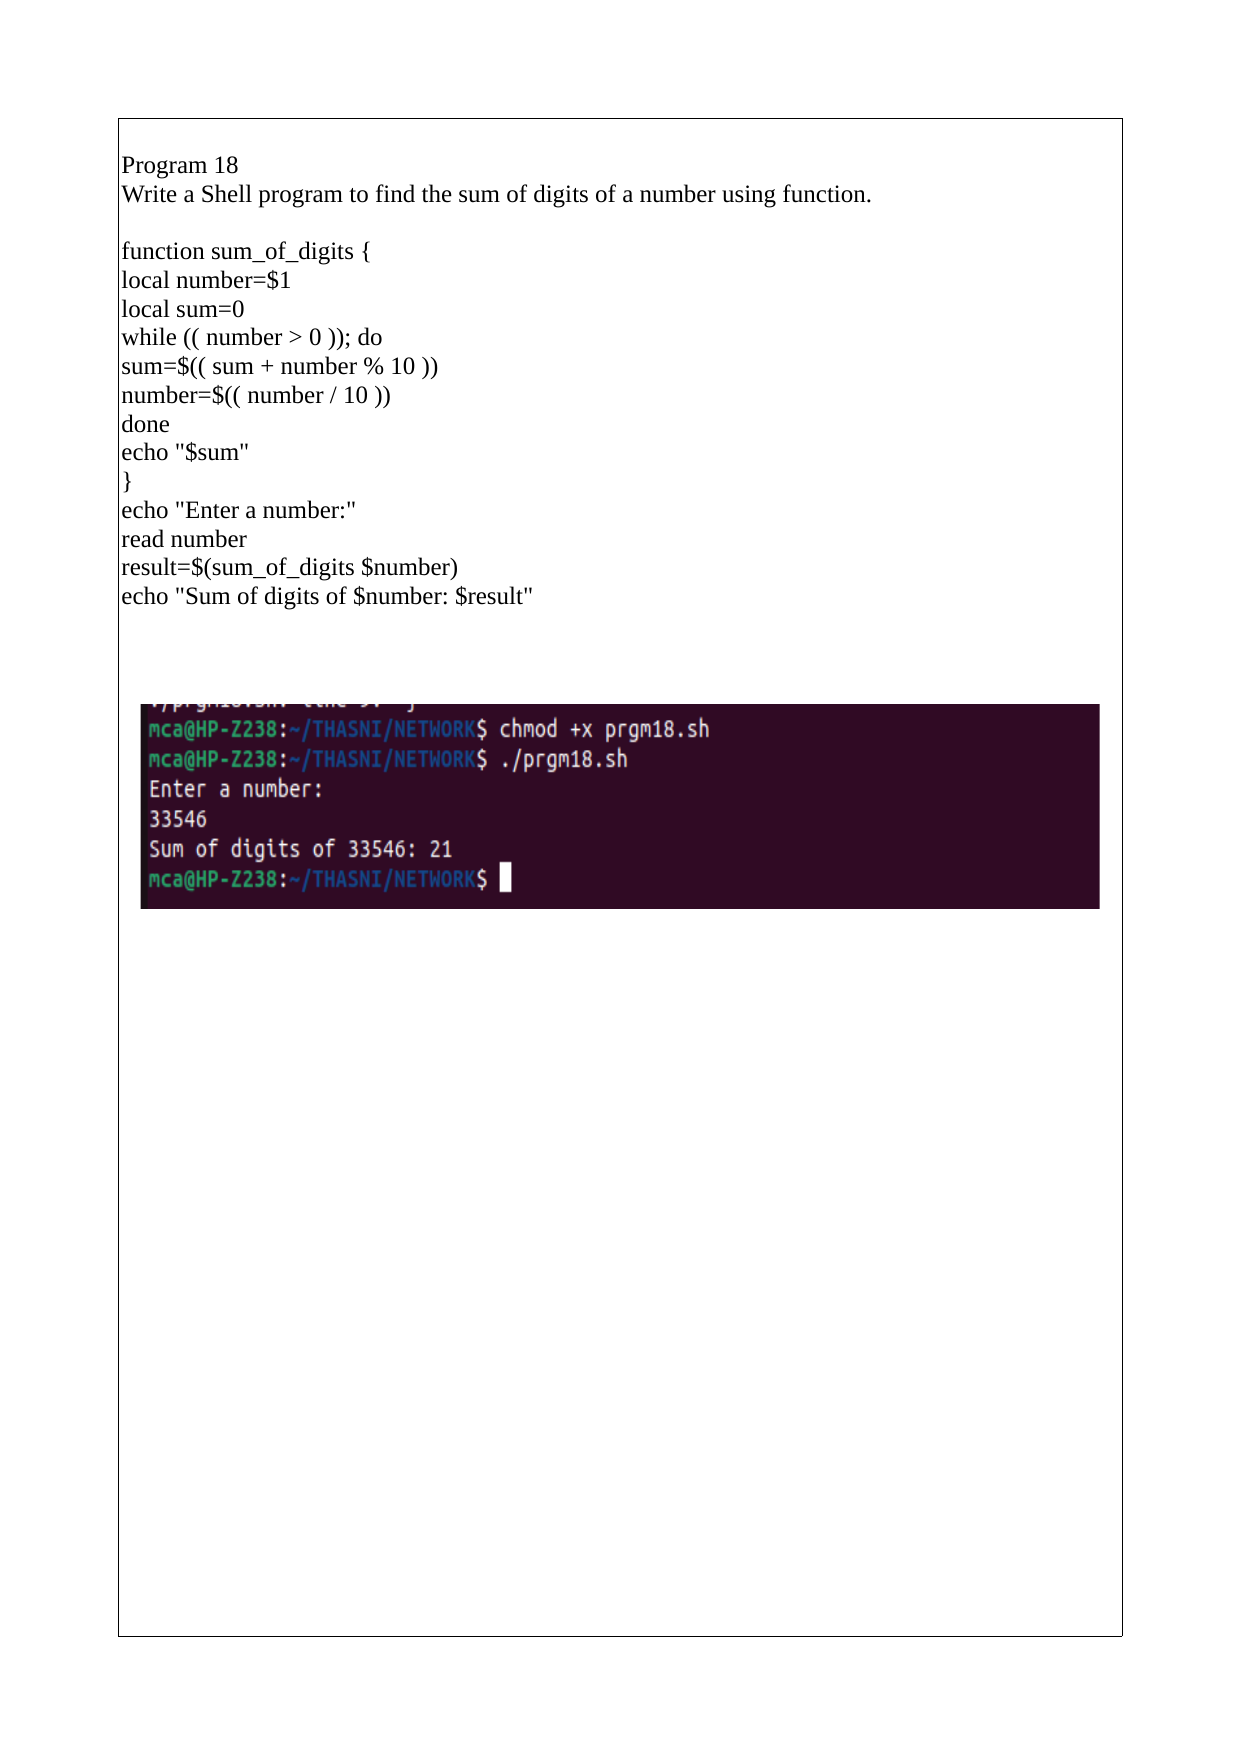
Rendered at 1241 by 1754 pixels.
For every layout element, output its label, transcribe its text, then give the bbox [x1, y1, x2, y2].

text result=$(sum_of_digits $number) [121, 552, 1119, 581]
picture [140, 704, 1100, 909]
text } [121, 466, 1119, 495]
text Write a Shell program to find the sum of digits of a number using function. [121, 179, 1119, 207]
text echo "Enter a number:" [121, 495, 1119, 524]
text function sum_of_digits { [121, 236, 1119, 265]
text while (( number > 0 )); do [121, 322, 1119, 351]
text local sum=0 [121, 294, 1119, 322]
text echo "$sum" [121, 437, 1119, 466]
text done [121, 409, 1119, 437]
text echo "Sum of digits of $number: $result" [121, 581, 1119, 610]
text local number=$1 [121, 265, 1119, 294]
text read number [121, 524, 1119, 552]
text Program 18 [121, 150, 1119, 179]
text number=$(( number / 10 )) [121, 380, 1119, 409]
text sum=$(( sum + number % 10 )) [121, 351, 1119, 380]
